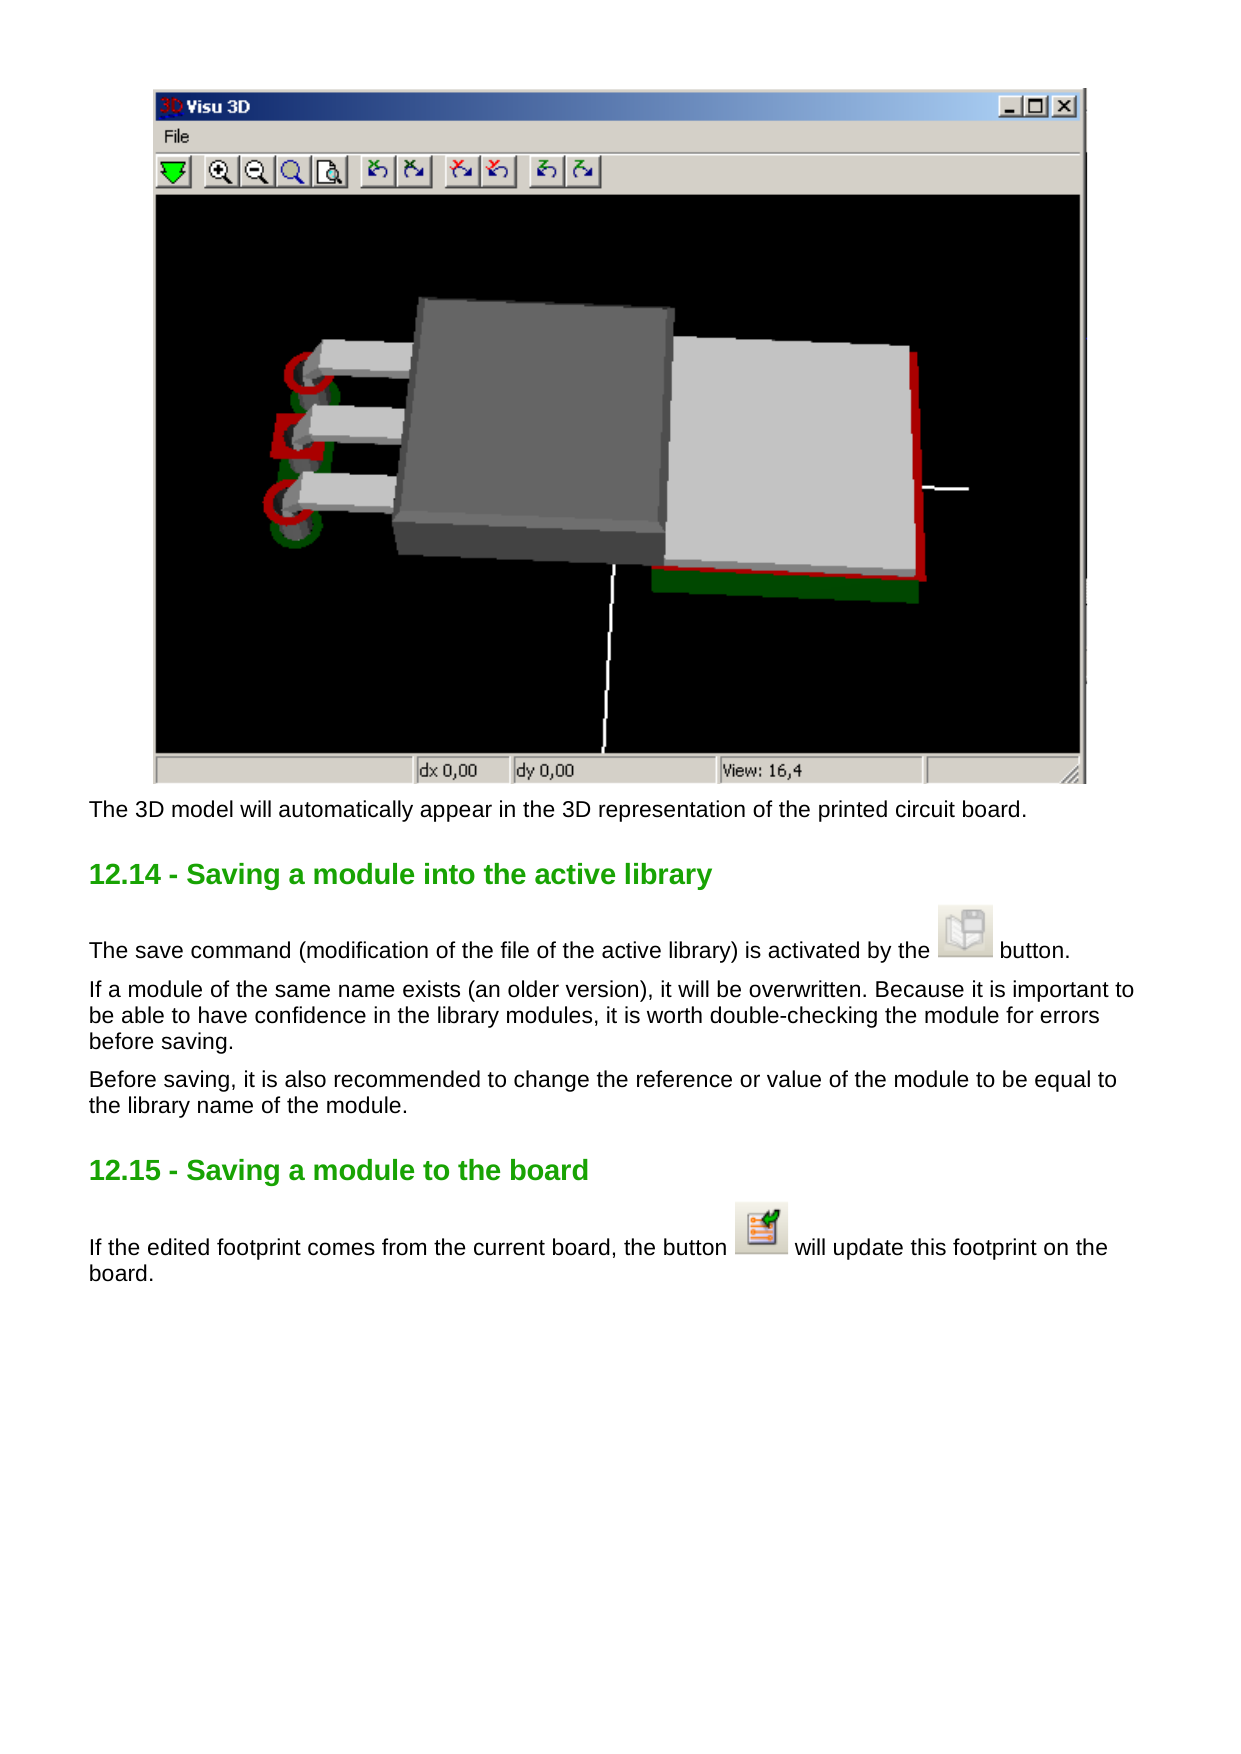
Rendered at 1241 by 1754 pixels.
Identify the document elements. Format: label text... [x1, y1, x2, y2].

text Before saving, it is also recommended to change the reference or value of the module to be equal to the library name of the module. [88, 1067, 1152, 1119]
subtitle Saving a module into the active library [88, 858, 1152, 890]
text If a module of the same name exists (an older version), it will be overwritten. Because it is important to be able to have confidence in the library modules, it is worth double-checking the module for errors before saving. [88, 976, 1152, 1054]
subtitle Saving a module to the board [88, 1154, 1152, 1187]
text If the edited footprint comes from the current board, the button will update this footprint on the board. [88, 1199, 1152, 1286]
text The 3D model will automatically appear in the 3D representation of the printed circuit board. [88, 796, 1152, 822]
picture [735, 1199, 789, 1256]
picture [938, 902, 993, 959]
text The save command (modification of the file of the active library) is activated by the button. [88, 902, 1152, 964]
